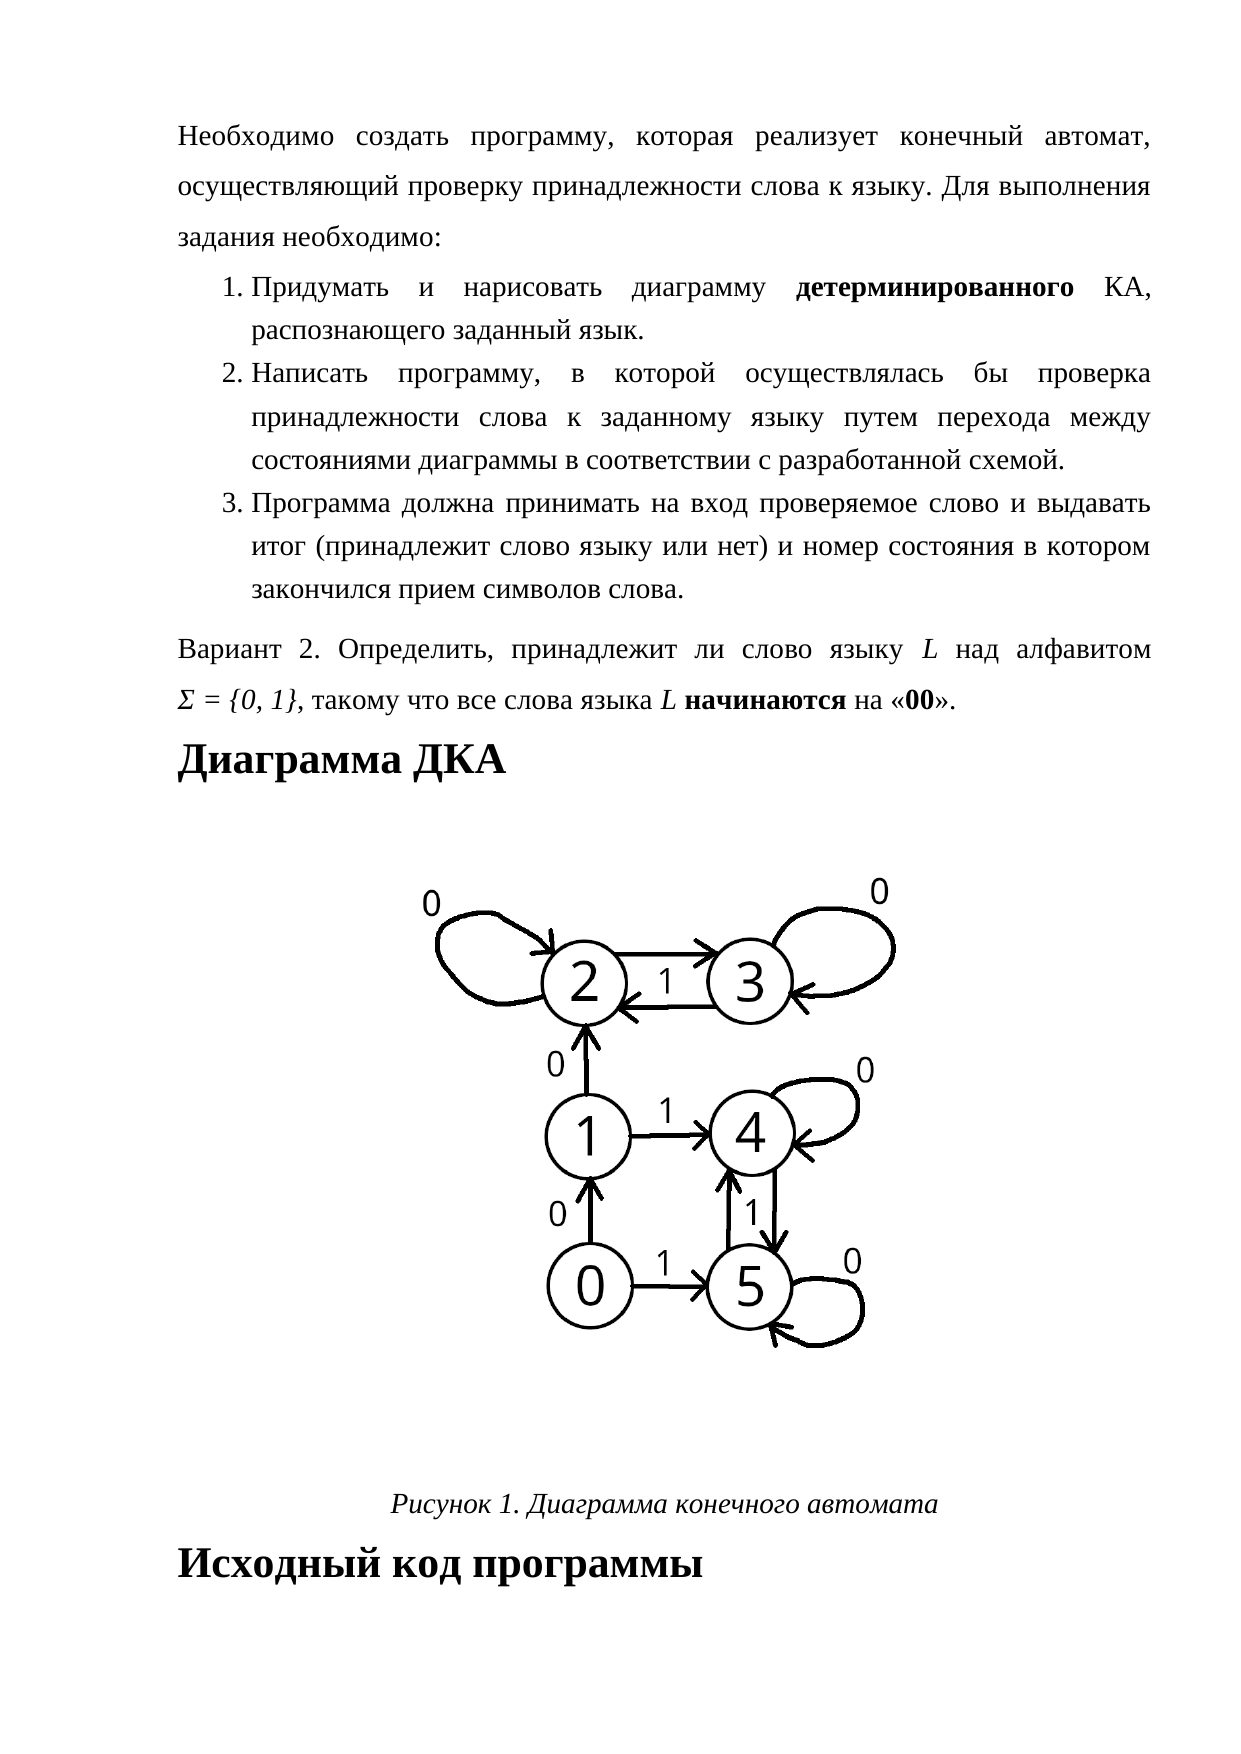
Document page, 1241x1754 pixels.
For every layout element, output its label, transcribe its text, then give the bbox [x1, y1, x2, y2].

picture [368, 807, 961, 1396]
list Придумать и нарисовать диаграмму детерминированного КА, распознающего заданный язык. [222, 269, 1152, 346]
text Исходный код программы [177, 1537, 1152, 1587]
list Написать программу, в которой осуществлялась бы проверка принадлежности слова к заданному языку путем перехода между состояниями диаграммы в соответствии с разработанной схемой. [222, 356, 1152, 476]
text Вариант 2. Определить, принадлежит ли слово языку L над алфавитом Σ = {0, 1}, такому что все слова языка L начинаются на «00». [177, 632, 1152, 715]
text Необходимо создать программу, которая реализует конечный автомат, осуществляющий проверку принадлежности слова к языку. Для выполнения задания необходимо: [177, 118, 1152, 252]
text Рисунок 1. Диаграмма конечного автомата [177, 1486, 1152, 1520]
text Диаграмма ДКА [177, 732, 1152, 782]
list Программа должна принимать на вход проверяемое слово и выдавать итог (принадлежит слово языку или нет) и номер состояния в котором закончился прием символов слова. [222, 485, 1152, 605]
